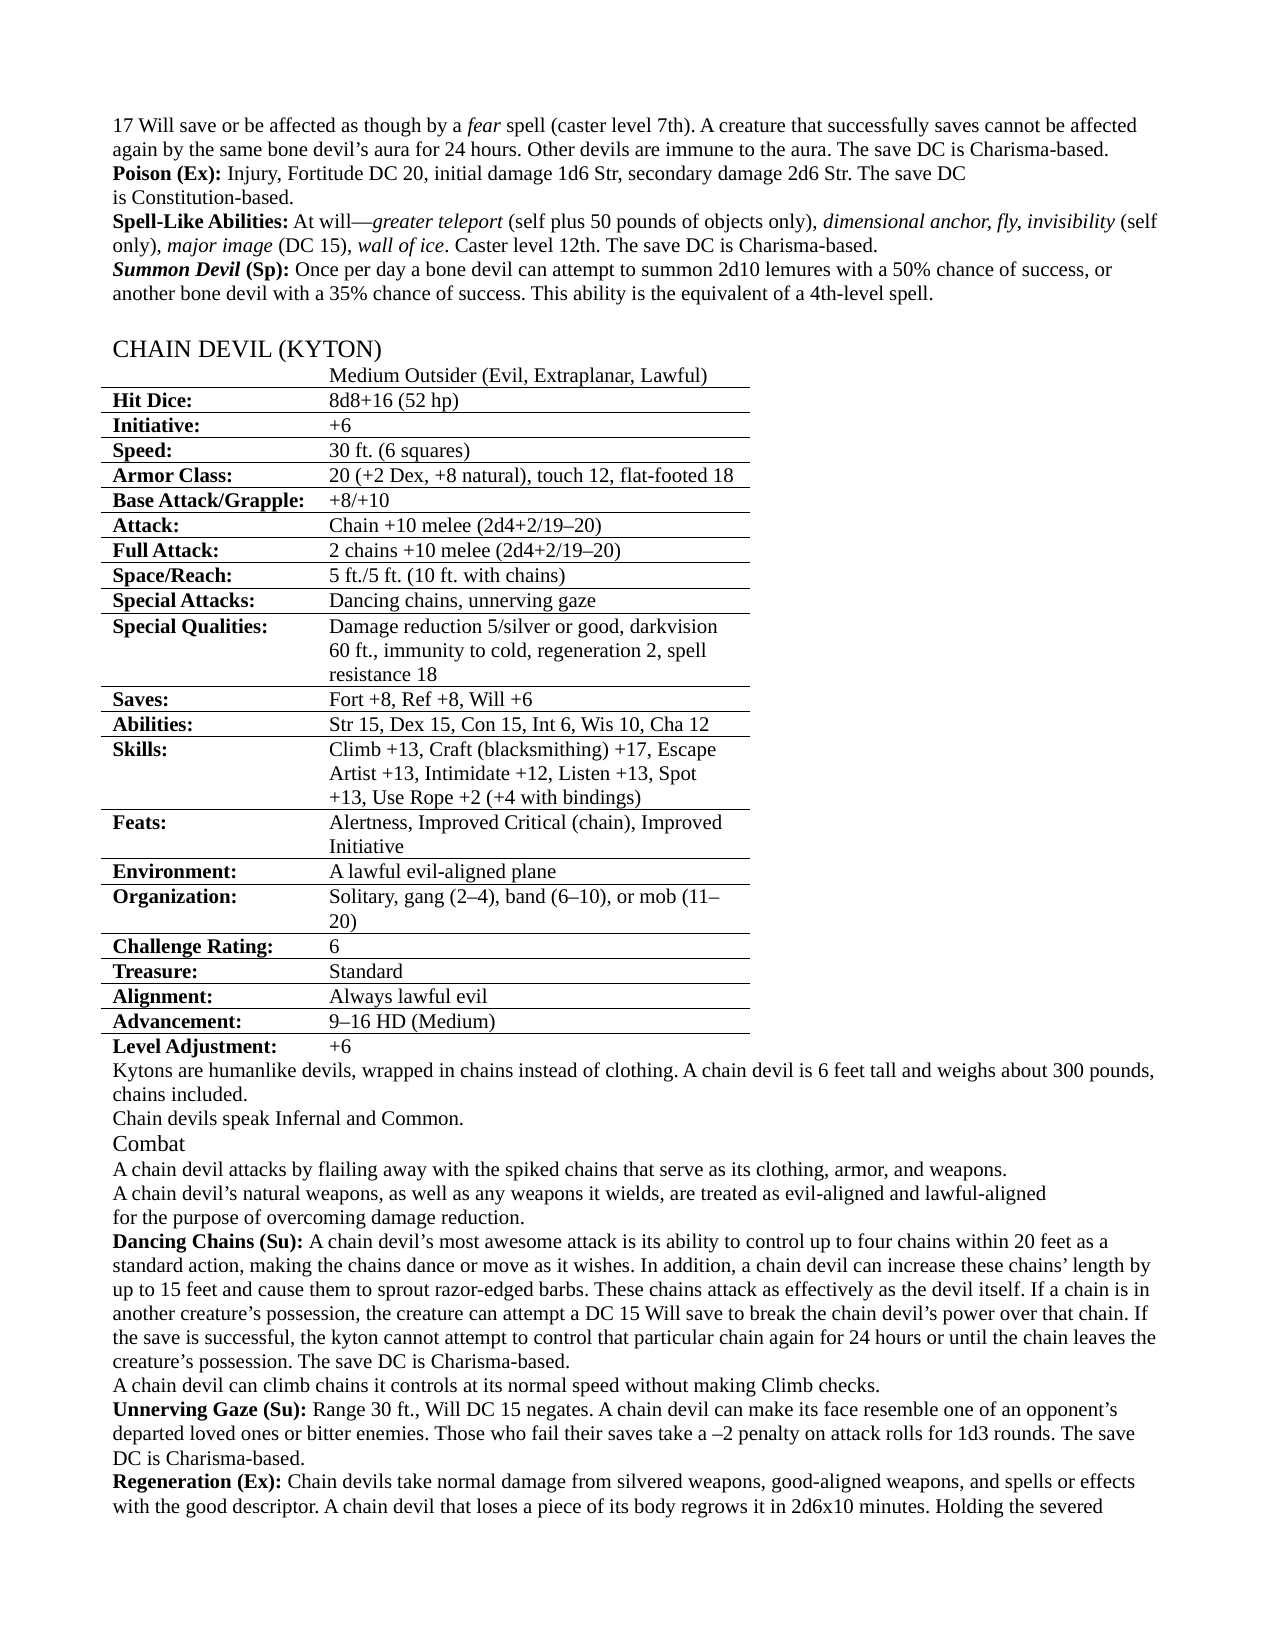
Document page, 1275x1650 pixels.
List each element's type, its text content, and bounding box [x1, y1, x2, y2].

table_cell Full Attack: [101, 538, 318, 562]
table_cell 8d8+16 (52 hp) [318, 388, 750, 412]
table_cell A lawful evil-aligned plane [318, 859, 750, 883]
table_cell Saves: [101, 687, 318, 711]
table_header Medium Outsider (Evil, Extraplanar, Lawful) [318, 363, 750, 387]
table_cell 20 (+2 Dex, +8 natural), touch 12, flat-footed 18 [318, 463, 750, 487]
table_cell Climb +13, Craft (blacksmithing) +17, Escape Artist +13, Intimidate +12, Listen +13, Spot +13, Use Rope +2 (+4 with bindings) [318, 737, 750, 809]
table_cell Environment: [101, 859, 318, 883]
text Unnerving Gaze (Su): Range 30 ft., Will DC 15 negates. A chain devil can make its face resemble one of an opponent’s departed loved ones or bitter enemies. Those who fail their saves take a –2 penalty on attack rolls for 1d3 rounds. The save DC is Charisma-based. [112, 1397, 1162, 1469]
table_cell Skills: [101, 737, 318, 809]
table_cell Always lawful evil [318, 984, 750, 1008]
table_cell Armor Class: [101, 463, 318, 487]
text A chain devil attacks by flailing away with the spiked chains that serve as its clothing, armor, and weapons. [112, 1157, 1162, 1181]
text A chain devil can climb chains it controls at its normal speed without making Climb checks. [112, 1373, 1162, 1397]
table_cell Treasure: [101, 959, 318, 983]
text A chain devil’s natural weapons, as well as any weapons it wields, are treated as evil-aligned and lawful-aligned [112, 1181, 1162, 1205]
table_cell Initiative: [101, 413, 318, 437]
table_cell Special Attacks: [101, 589, 318, 612]
table_header [101, 363, 318, 387]
table_cell Standard [318, 959, 750, 983]
table_cell Advancement: [101, 1009, 318, 1033]
text Combat [112, 1130, 1162, 1157]
text Kytons are humanlike devils, wrapped in chains instead of clothing. A chain devil is 6 feet tall and weighs about 300 pounds, chains included. [112, 1058, 1162, 1106]
table_cell Base Attack/Grapple: [101, 488, 318, 512]
table_cell Dancing chains, unnerving gaze [318, 589, 750, 612]
table_cell Space/Reach: [101, 563, 318, 587]
table_cell Speed: [101, 438, 318, 462]
text is Constitution-based. [112, 185, 1162, 209]
table_cell Hit Dice: [101, 388, 318, 412]
text Dancing Chains (Su): A chain devil’s most awesome attack is its ability to control up to four chains within 20 feet as a standard action, making the chains dance or move as it wishes. In addition, a chain devil can increase these chains’ length by up to 15 feet and cause them to sprout razor-edged barbs. These chains attack as effectively as the devil itself. If a chain is in another creature’s possession, the creature can attempt a DC 15 Will save to break the chain devil’s power over that chain. If the save is successful, the kyton cannot attempt to control that particular chain again for 24 hours or until the chain leaves the creature’s possession. The save DC is Charisma-based. [112, 1229, 1162, 1373]
table_cell 2 chains +10 melee (2d4+2/19–20) [318, 538, 750, 562]
table_cell Abilities: [101, 712, 318, 736]
table_cell Special Qualities: [101, 614, 318, 686]
table_cell Attack: [101, 513, 318, 537]
table_cell +6 [318, 1034, 750, 1058]
text Chain devils speak Infernal and Common. [112, 1106, 1162, 1130]
table_cell 9–16 HD (Medium) [318, 1009, 750, 1033]
text CHAIN DEVIL (KYTON) [112, 334, 1162, 362]
table_cell Challenge Rating: [101, 934, 318, 958]
table_cell +8/+10 [318, 488, 750, 512]
text 17 Will save or be affected as though by a fear spell (caster level 7th). A creature that successfully saves cannot be affected again by the same bone devil’s aura for 24 hours. Other devils are immune to the aura. The save DC is Charisma-based. [112, 112, 1162, 161]
table_cell Fort +8, Ref +8, Will +6 [318, 687, 750, 711]
text Spell-Like Abilities: At will—greater teleport (self plus 50 pounds of objects only), dimensional anchor, fly, invisibility (self only), major image (DC 15), wall of ice. Caster level 12th. The save DC is Charisma-based. [112, 209, 1162, 257]
table_cell Alertness, Improved Critical (chain), Improved Initiative [318, 810, 750, 858]
table_cell Organization: [101, 885, 318, 933]
table_cell Feats: [101, 810, 318, 858]
text Poison (Ex): Injury, Fortitude DC 20, initial damage 1d6 Str, secondary damage 2d6 Str. The save DC [112, 161, 1162, 185]
table_cell Str 15, Dex 15, Con 15, Int 6, Wis 10, Cha 12 [318, 712, 750, 736]
table_cell 5 ft./5 ft. (10 ft. with chains) [318, 563, 750, 587]
text for the purpose of overcoming damage reduction. [112, 1205, 1162, 1229]
table_cell Damage reduction 5/silver or good, darkvision 60 ft., immunity to cold, regeneration 2, spell resistance 18 [318, 614, 750, 686]
text Summon Devil (Sp): Once per day a bone devil can attempt to summon 2d10 lemures with a 50% chance of success, or another bone devil with a 35% chance of success. This ability is the equivalent of a 4th-level spell. [112, 257, 1162, 305]
table_cell +6 [318, 413, 750, 437]
table_cell Solitary, gang (2–4), band (6–10), or mob (11–20) [318, 885, 750, 933]
text Regeneration (Ex): Chain devils take normal damage from silvered weapons, good-aligned weapons, and spells or effects with the good descriptor. A chain devil that loses a piece of its body regrows it in 2d6x10 minutes. Holding the severed [112, 1469, 1162, 1518]
table_cell Level Adjustment: [101, 1034, 318, 1058]
table_cell 30 ft. (6 squares) [318, 438, 750, 462]
table_cell Chain +10 melee (2d4+2/19–20) [318, 513, 750, 537]
table_cell Alignment: [101, 984, 318, 1008]
table_cell 6 [318, 934, 750, 958]
